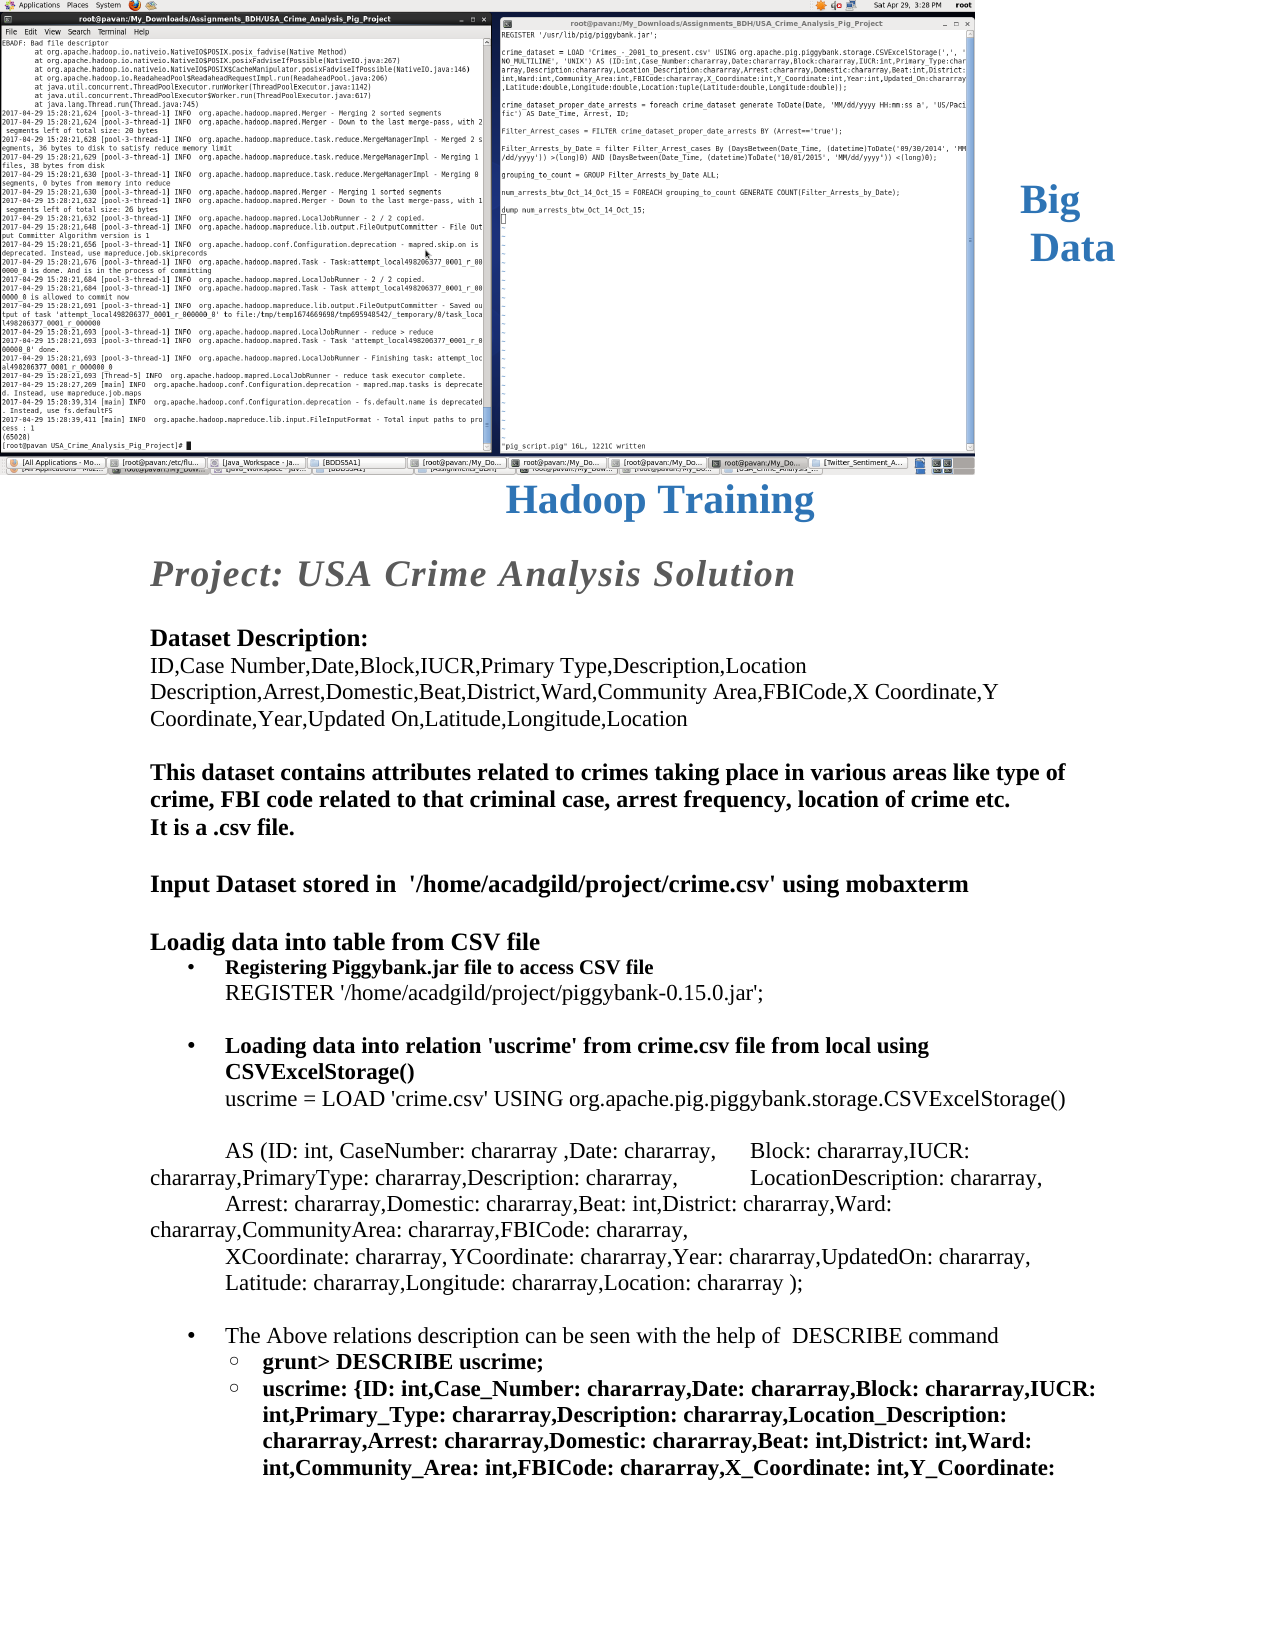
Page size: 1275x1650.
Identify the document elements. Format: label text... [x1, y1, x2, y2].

text Dataset Description: [150, 623, 1125, 652]
text Loadig data into table from CSV file [150, 927, 1125, 955]
text XCoordinate: chararray, YCoordinate: chararray,Year: chararray,UpdatedOn: chararray, [150, 1243, 1125, 1269]
text AS (ID: int, CaseNumber: chararray ,Date: chararray, Block: chararray,IUCR: chararray,PrimaryType: chararray,Description: chararray, LocationDescription: chararray, [150, 1137, 1125, 1190]
text Arrest: chararray,Domestic: chararray,Beat: int,District: chararray,Ward: chararray,CommunityArea: chararray,FBICode: chararray, [150, 1190, 1125, 1243]
text Input Dataset stored in '/home/acadgild/project/crime.csv' using mobaxterm [150, 869, 1125, 898]
list grunt> DESCRIBE uscrime; [225, 1348, 1125, 1375]
text ID,Case Number,Date,Block,IUCR,Primary Type,Description,Location Description,Arrest,Domestic,Beat,District,Ward,Community Area,FBICode,X Coordinate,Y Coordinate,Year,Updated On,Latitude,Longitude,Location [150, 652, 1125, 731]
list The Above relations description can be seen with the help of DESCRIBE command [187, 1322, 1125, 1348]
text This dataset contains attributes related to crimes taking place in various areas like type of crime, FBI code related to that criminal case, arrest frequency, location of crime etc. [150, 757, 1125, 813]
text Latitude: chararray,Longitude: chararray,Location: chararray ); [150, 1269, 1125, 1296]
text uscrime = LOAD 'crime.csv' USING org.apache.pig.piggybank.storage.CSVExcelStorage() [150, 1085, 1125, 1137]
subtitle Big Data Hadoop Training [150, 175, 1125, 523]
picture [0, 0, 975, 475]
list Loading data into relation 'uscrime' from crime.csv file from local using CSVExcelStorage() [187, 1032, 1125, 1085]
text REGISTER '/home/acadgild/project/piggybank-0.15.0.jar'; [150, 979, 1125, 1006]
list Registering Piggybank.jar file to access CSV file [187, 955, 1125, 979]
text It is a .csv file. [150, 813, 1125, 840]
list uscrime: {ID: int,Case_Number: chararray,Date: chararray,Block: chararray,IUCR: int,Primary_Type: chararray,Description: chararray,Location_Description: chararray,Arrest: chararray,Domestic: chararray,Beat: int,District: int,Ward: int,Community_Area: int,FBICode: chararray,X_Coordinate: int,Y_Coordinate: [225, 1375, 1125, 1480]
subtitle Project: USA Crime Analysis Solution [150, 551, 1125, 594]
